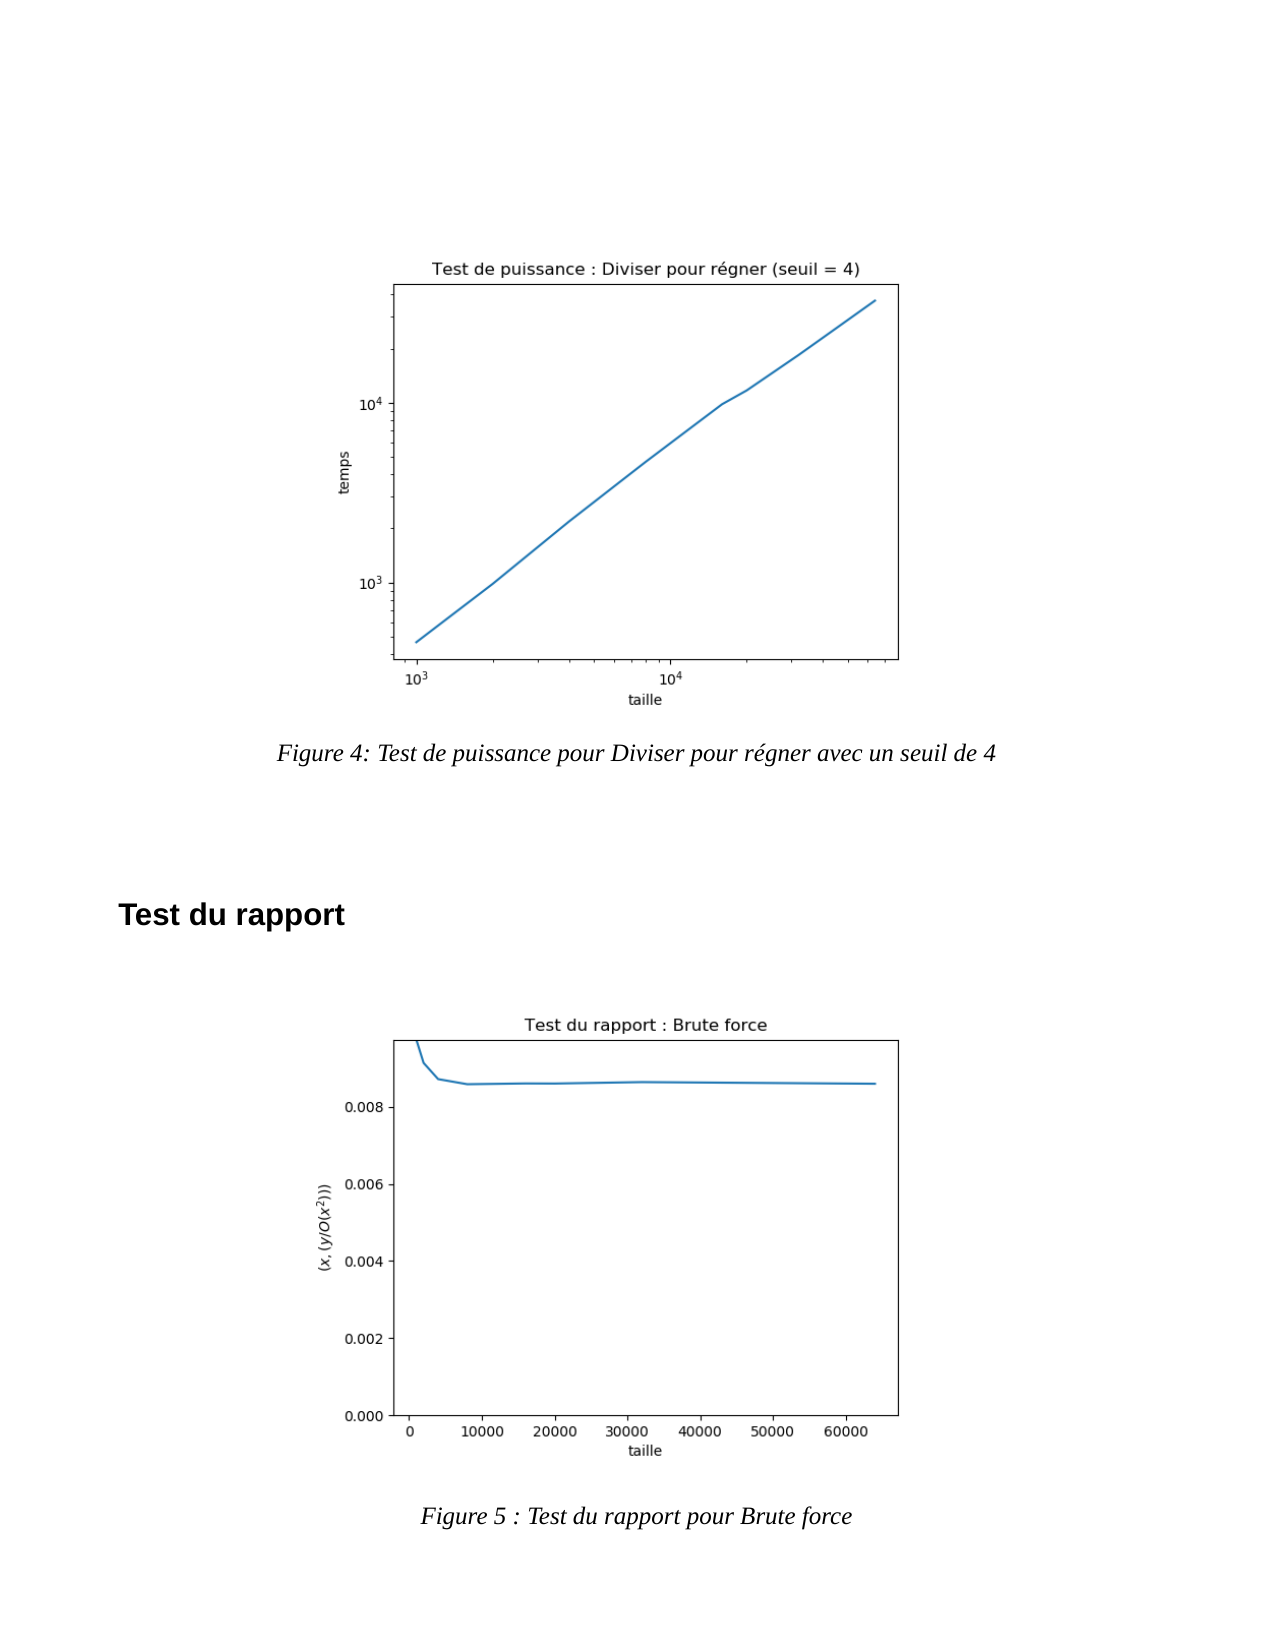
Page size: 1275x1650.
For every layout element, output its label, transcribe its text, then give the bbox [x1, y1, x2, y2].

text Figure 4: Test de puissance pour Diviser pour régner avec un seuil de 4 [118, 738, 1157, 767]
text Figure 5 : Test du rapport pour Brute force [118, 1501, 1157, 1530]
subtitle Test du rapport [118, 896, 1157, 932]
